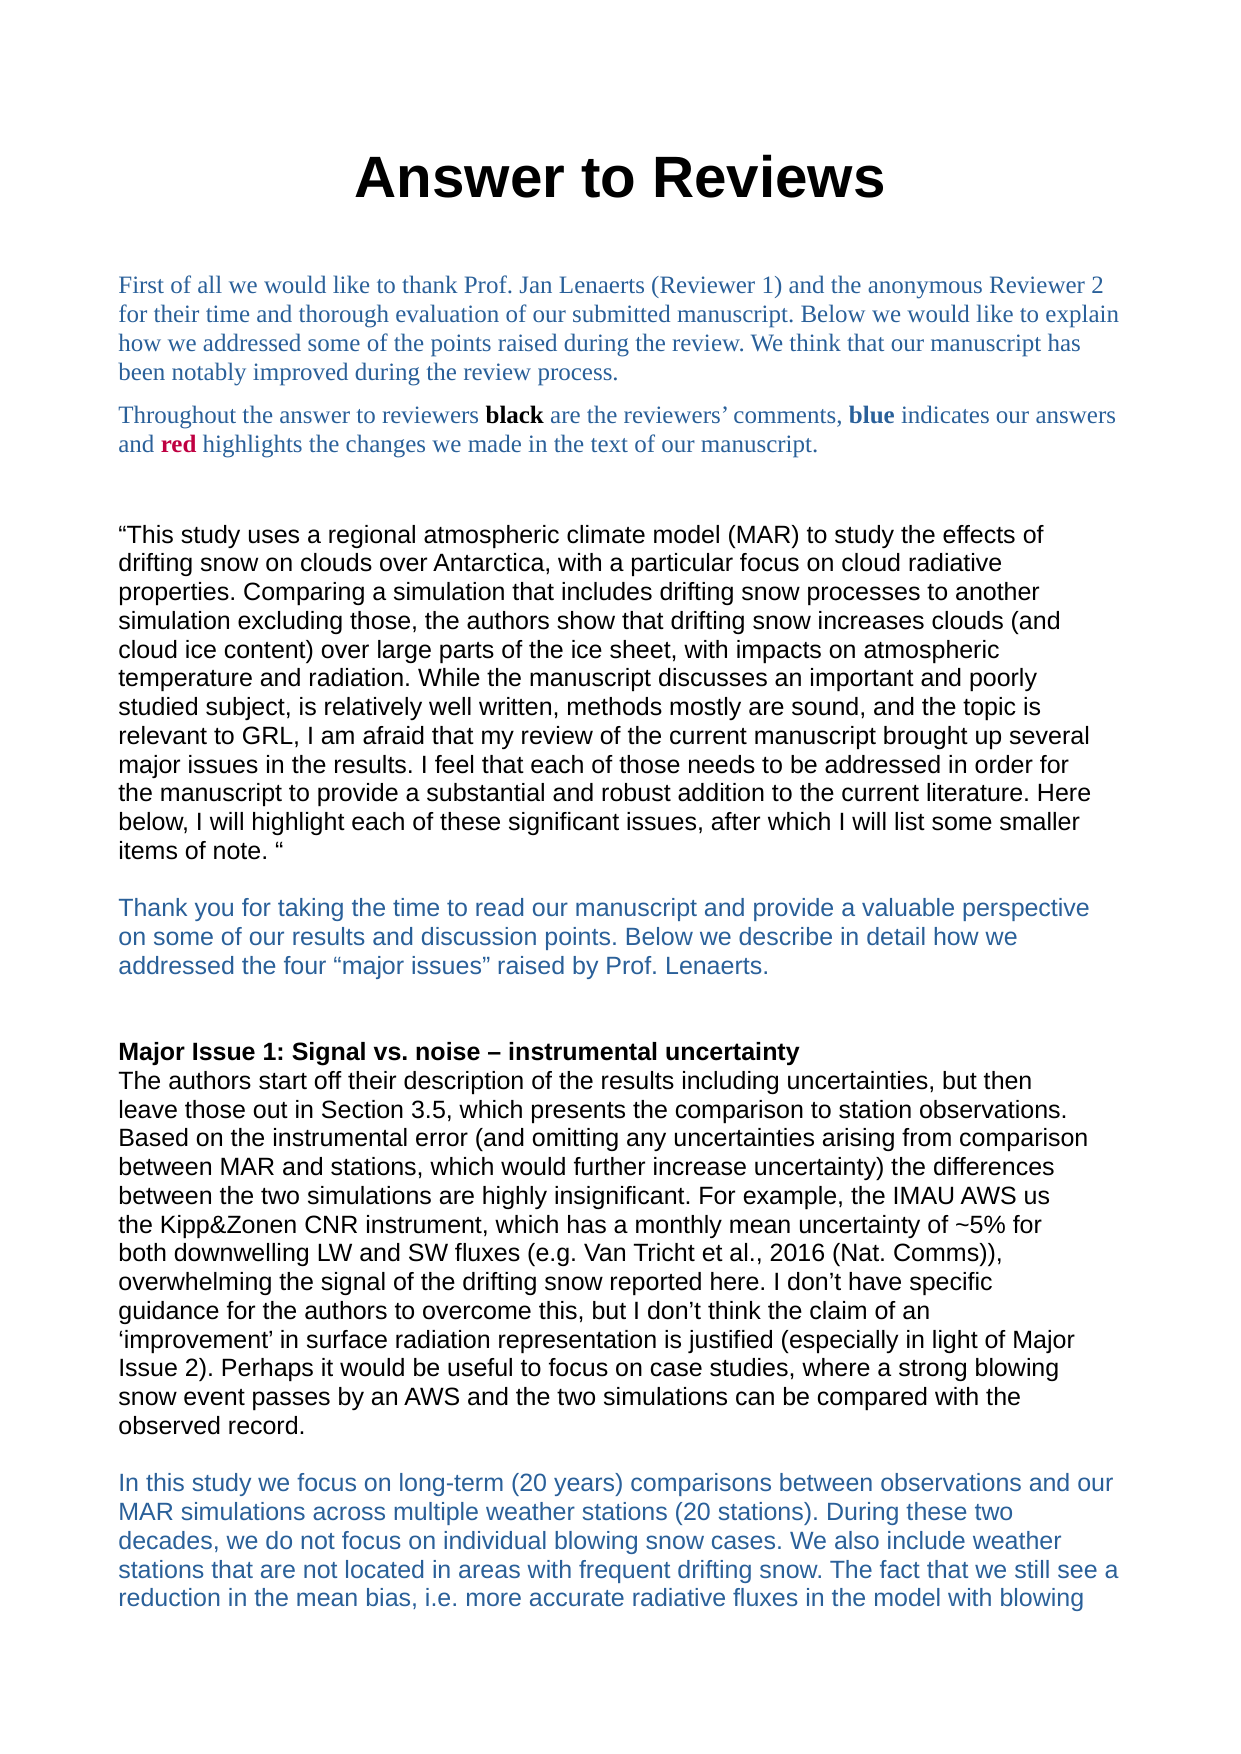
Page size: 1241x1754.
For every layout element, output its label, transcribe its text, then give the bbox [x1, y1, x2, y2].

title Answer to Reviews [118, 143, 1122, 210]
text In this study we focus on long-term (20 years) comparisons between observations and our MAR simulations across multiple weather stations (20 stations). During these two decades, we do not focus on individual blowing snow cases. We also include weather stations that are not located in areas with frequent drifting snow. The fact that we still see a reduction in the mean bias, i.e. more accurate radiative fluxes in the model with blowing [118, 1468, 1122, 1612]
text Thank you for taking the time to read our manuscript and provide a valuable perspective on some of our results and discussion points. Below we describe in detail how we addressed the four “major issues” raised by Prof. Lenaerts. [118, 893, 1122, 979]
text Throughout the answer to reviewers black are the reviewers’ comments, blue indicates our answers and red highlights the changes we made in the text of our manuscript. [118, 400, 1122, 457]
text First of all we would like to thank Prof. Jan Lenaerts (Reviewer 1) and the anonymous Reviewer 2 for their time and thorough evaluation of our submitted manuscript. Below we would like to explain how we addressed some of the points raised during the review. We think that our manuscript has been notably improved during the review process. [118, 270, 1122, 385]
text Major Issue 1: Signal vs. noise – instrumental uncertainty The authors start off their description of the results including uncertainties, but then leave those out in Section 3.5, which presents the comparison to station observations. Based on the instrumental error (and omitting any uncertainties arising from comparison between MAR and stations, which would further increase uncertainty) the differences between the two simulations are highly insignificant. For example, the IMAU AWS us the Kipp&Zonen CNR instrument, which has a monthly mean uncertainty of ~5% for both downwelling LW and SW fluxes (e.g. Van Tricht et al., 2016 (Nat. Comms)), overwhelming the signal of the drifting snow reported here. I don’t have specific guidance for the authors to overcome this, but I don’t think the claim of an ‘improvement’ in surface radiation representation is justified (especially in light of Major Issue 2). Perhaps it would be useful to focus on case studies, where a strong blowing snow event passes by an AWS and the two simulations can be compared with the observed record. [118, 1008, 1122, 1439]
text “This study uses a regional atmospheric climate model (MAR) to study the effects of drifting snow on clouds over Antarctica, with a particular focus on cloud radiative properties. Comparing a simulation that includes drifting snow processes to another simulation excluding those, the authors show that drifting snow increases clouds (and cloud ice content) over large parts of the ice sheet, with impacts on atmospheric temperature and radiation. While the manuscript discusses an important and poorly studied subject, is relatively well written, methods mostly are sound, and the topic is relevant to GRL, I am afraid that my review of the current manuscript brought up several major issues in the results. I feel that each of those needs to be addressed in order for the manuscript to provide a substantial and robust addition to the current literature. Here below, I will highlight each of these significant issues, after which I will list some smaller items of note. “ [118, 519, 1122, 864]
